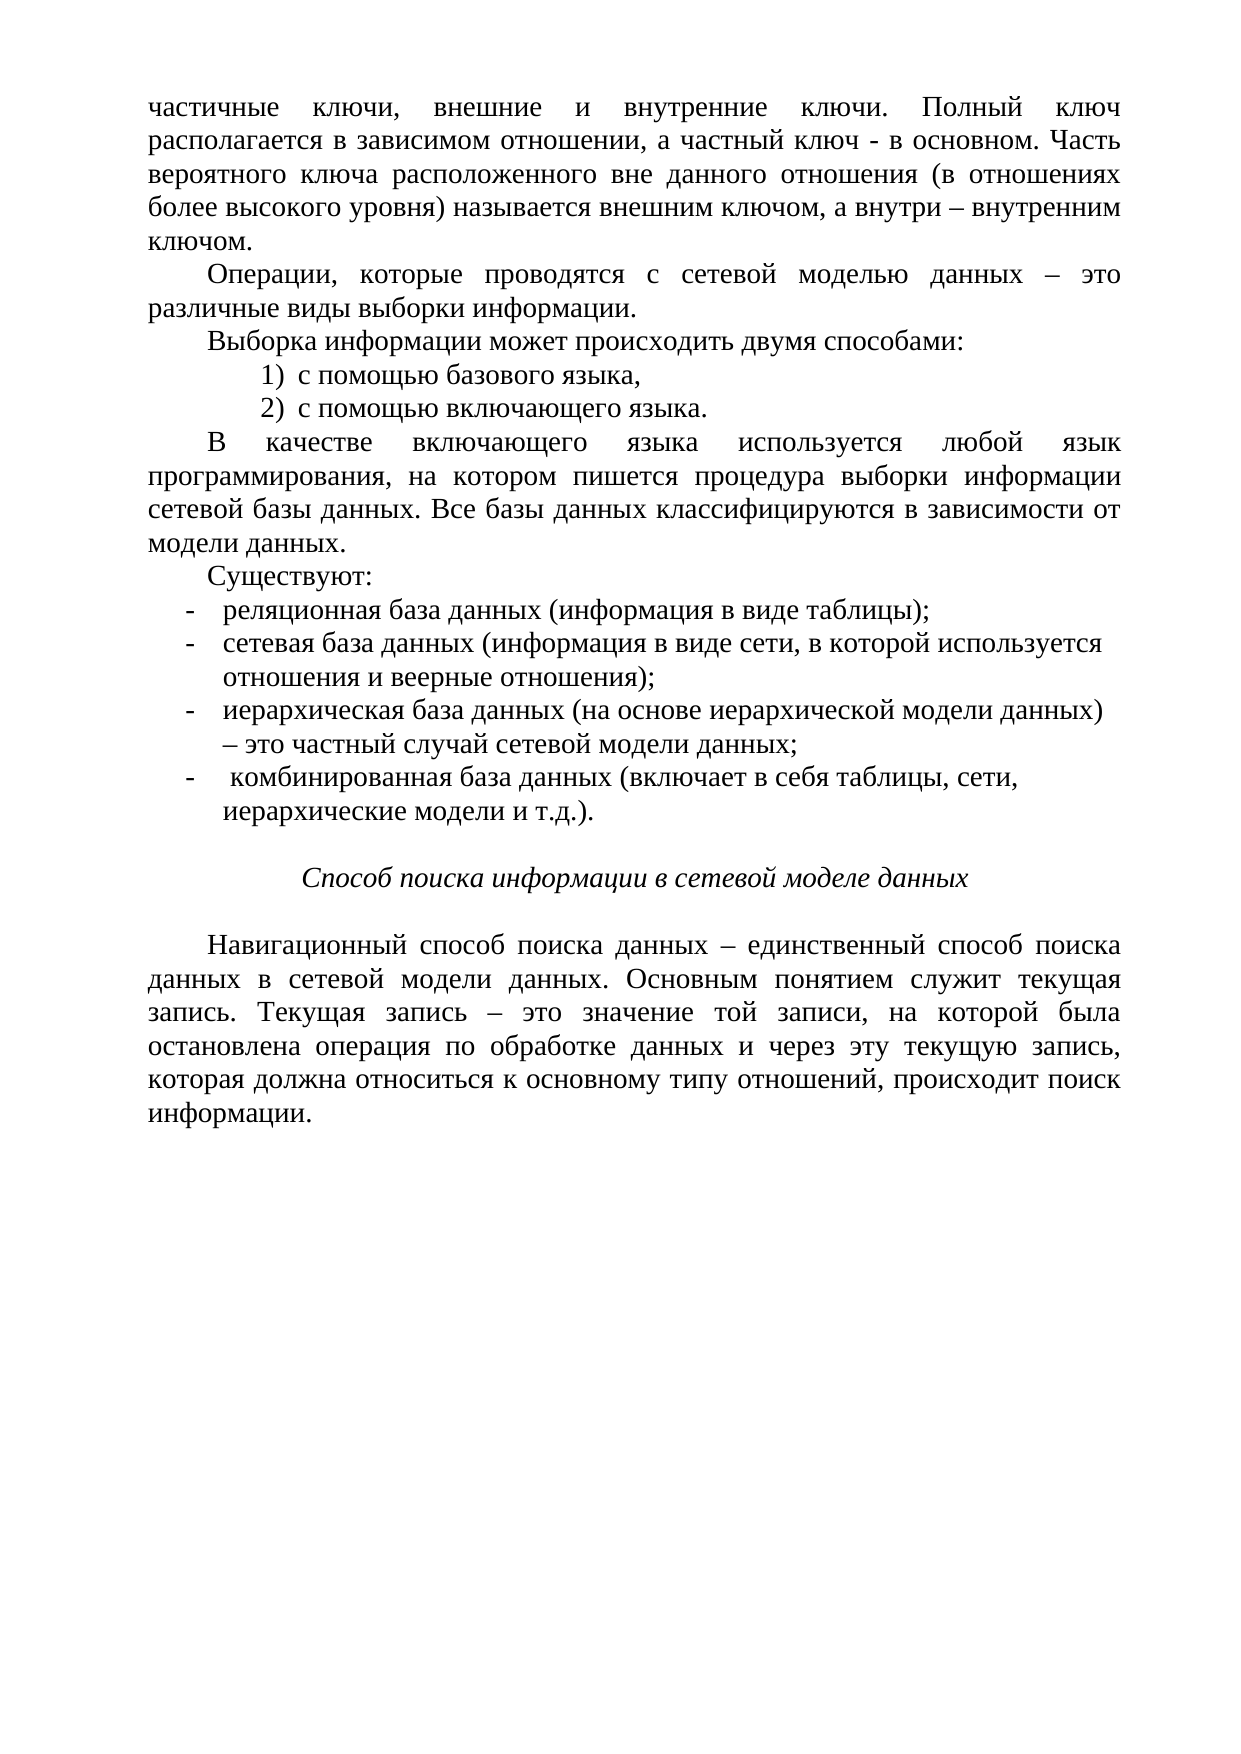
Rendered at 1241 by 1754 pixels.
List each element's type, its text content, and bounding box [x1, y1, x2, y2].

text частичные ключи, внешние и внутренние ключи. Полный ключ располагается в зависимом отношении, а частный ключ - в основном. Часть вероятного ключа расположенного вне данного отношения (в отношениях более высокого уровня) называется внешним ключом, а внутри – внутренним ключом. [148, 89, 1122, 256]
text Выборка информации может происходить двумя способами: [148, 323, 1122, 357]
text Существуют: [148, 558, 1122, 592]
text Способ поиска информации в сетевой моделе данных [148, 860, 1122, 894]
list реляционная база данных (информация в виде таблицы); [185, 592, 1122, 625]
text Навигационный способ поиска данных – единственный способ поиска данных в сетевой модели данных. Основным понятием служит текущая запись. Текущая запись – это значение той записи, на которой была остановлена операция по обработке данных и через эту текущую запись, которая должна относиться к основному типу отношений, происходит поиск информации. [148, 927, 1122, 1128]
text Операции, которые проводятся с сетевой моделью данных – это различные виды выборки информации. [148, 256, 1122, 323]
list с помощью базового языка, [260, 357, 1122, 391]
list сетевая база данных (информация в виде сети, в которой используется отношения и веерные отношения); [185, 625, 1122, 692]
text В качестве включающего языка используется любой язык программирования, на котором пишется процедура выборки информации сетевой базы данных. Все базы данных классифицируются в зависимости от модели данных. [148, 424, 1122, 558]
list иерархическая база данных (на основе иерархической модели данных) – это частный случай сетевой модели данных; [185, 692, 1122, 759]
list комбинированная база данных (включает в себя таблицы, сети, иерархические модели и т.д.). [185, 759, 1122, 827]
list с помощью включающего языка. [260, 391, 1122, 424]
